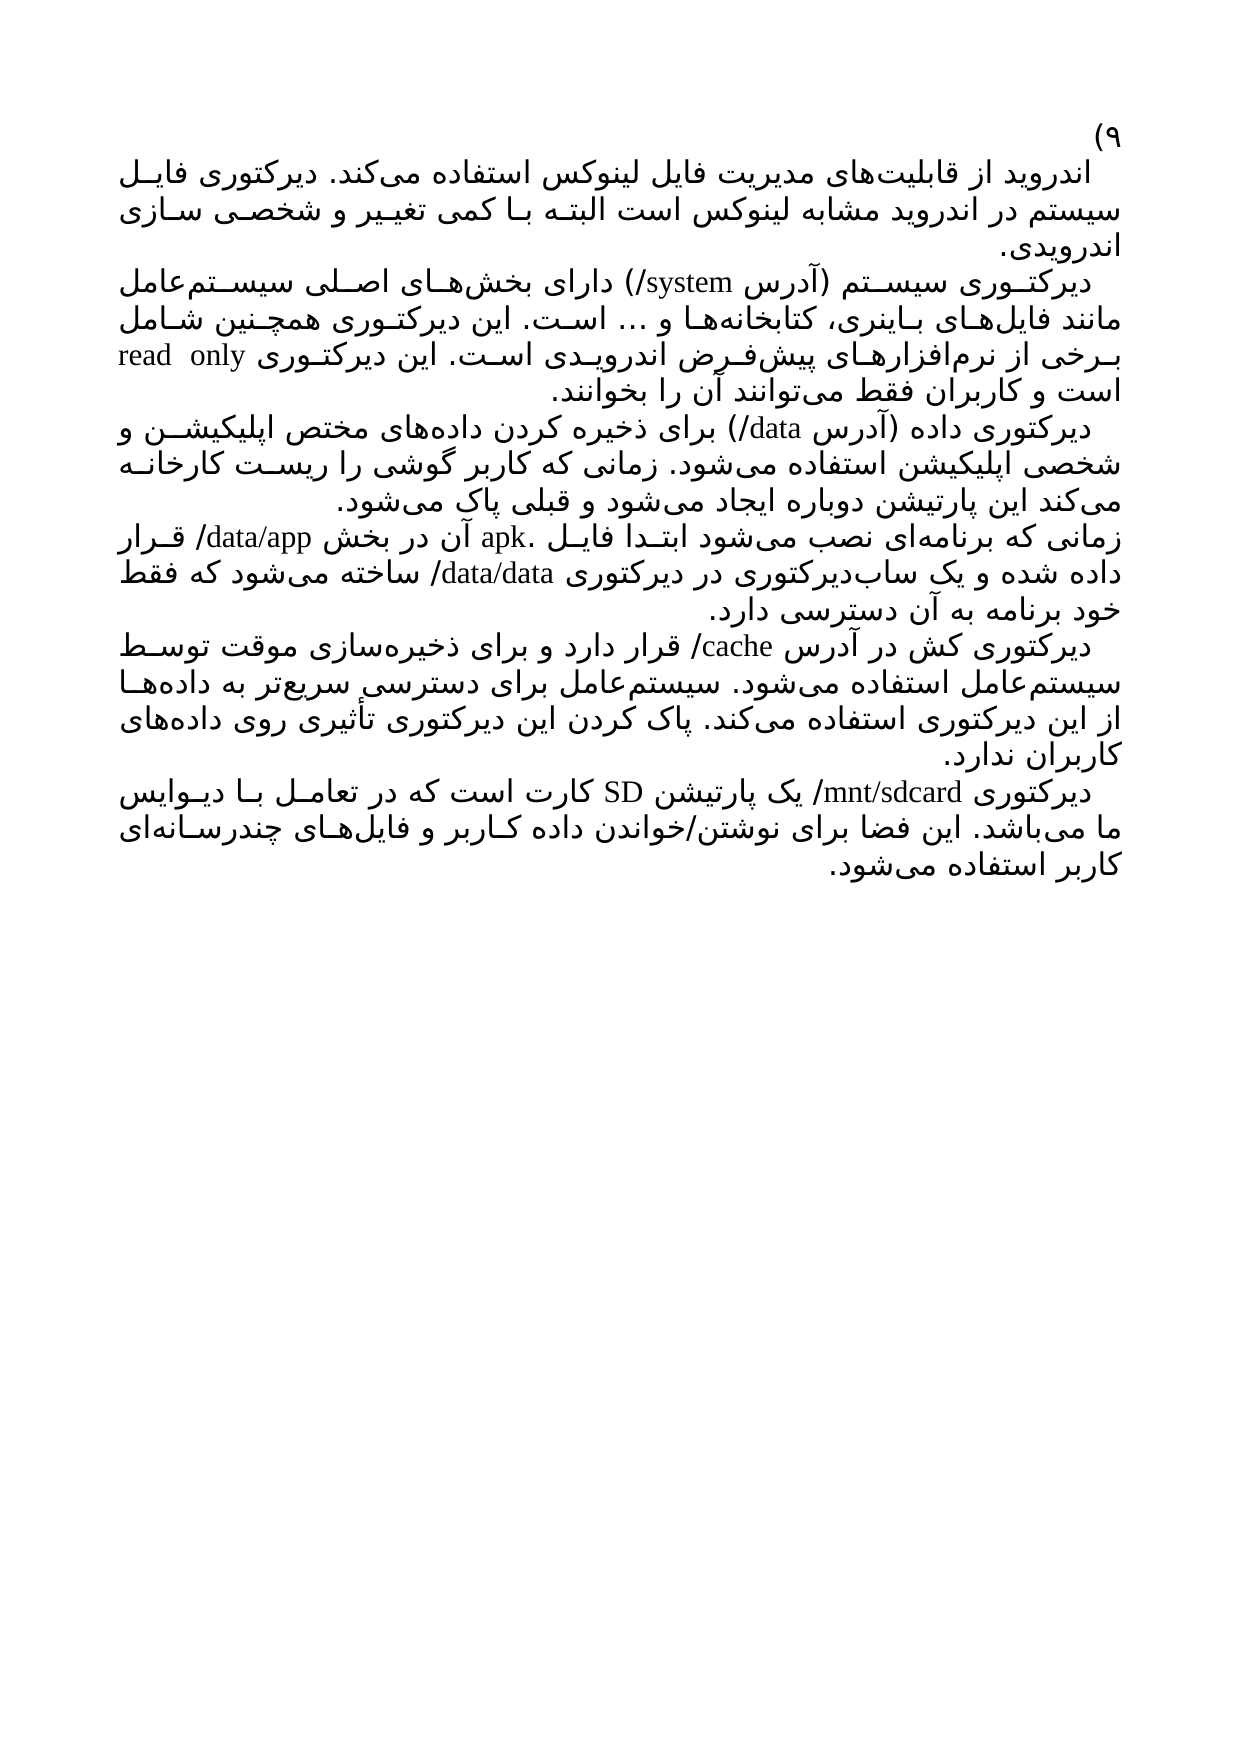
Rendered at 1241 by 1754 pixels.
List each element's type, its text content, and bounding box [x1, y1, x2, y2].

text زمانی که برنامه‌ای نصب می‌شود ابتدا فایل .apk آن در بخش data/app/ قرار داده شده و یک ساب‌دیرکتوری در دیرکتوری data/data/ ساخته می‌شود که فقط خود برنامه به آن دسترسی دارد. [118, 518, 1122, 628]
text دیرکتوری کش در آدرس cache/ قرار دارد و برای ذخیره‌سازی موقت توسط سیستم‌عامل استفاده می‌شود. سیستم‌عامل برای دسترسی سریع‌تر به داده‌ها از این دیرکتوری استفاده می‌کند. پاک کردن این دیرکتوری تأثیری روی داده‌های کاربران ندارد. [118, 628, 1122, 773]
text اندروید از قابلیت‌های مدیریت فایل لینوکس استفاده می‌کند. دیرکتوری فایل سیستم در اندروید مشابه لینوکس است البته با کمی تغییر و شخصی سازی اندرویدی. [118, 154, 1122, 263]
text دیرکتوری mnt/sdcard/ یک پارتیشن SD کارت است که در تعامل با دیوایس ما می‌باشد. این فضا برای نوشتن/خواندن داده کاربر و فایل‌های چندرسانه‌ای کاربر استفاده می‌شود. [118, 773, 1122, 882]
text ۹) [118, 118, 1122, 154]
text دیرکتوری سیستم (آدرس system/) دارای بخش‌های اصلی سیستم‌عامل مانند فایل‌های باینری، کتابخانه‌ها و … است. این دیرکتوری همچنین شامل برخی از نرم‌افزار‌های پیش‌فرض اندرویدی است. این دیرکتوری read only است و کاربران فقط می‌توانند آن را بخوانند. [118, 263, 1122, 409]
text دیرکتوری داده (آدرس data/) برای ذخیره کردن داده‌های مختص اپلیکیشن و شخصی اپلیکیشن استفاده می‌شود. زمانی که کاربر گوشی را ریست کارخانه می‌کند این پارتیشن دوباره ایجاد می‌شود و قبلی پاک می‌شود. [118, 409, 1122, 518]
